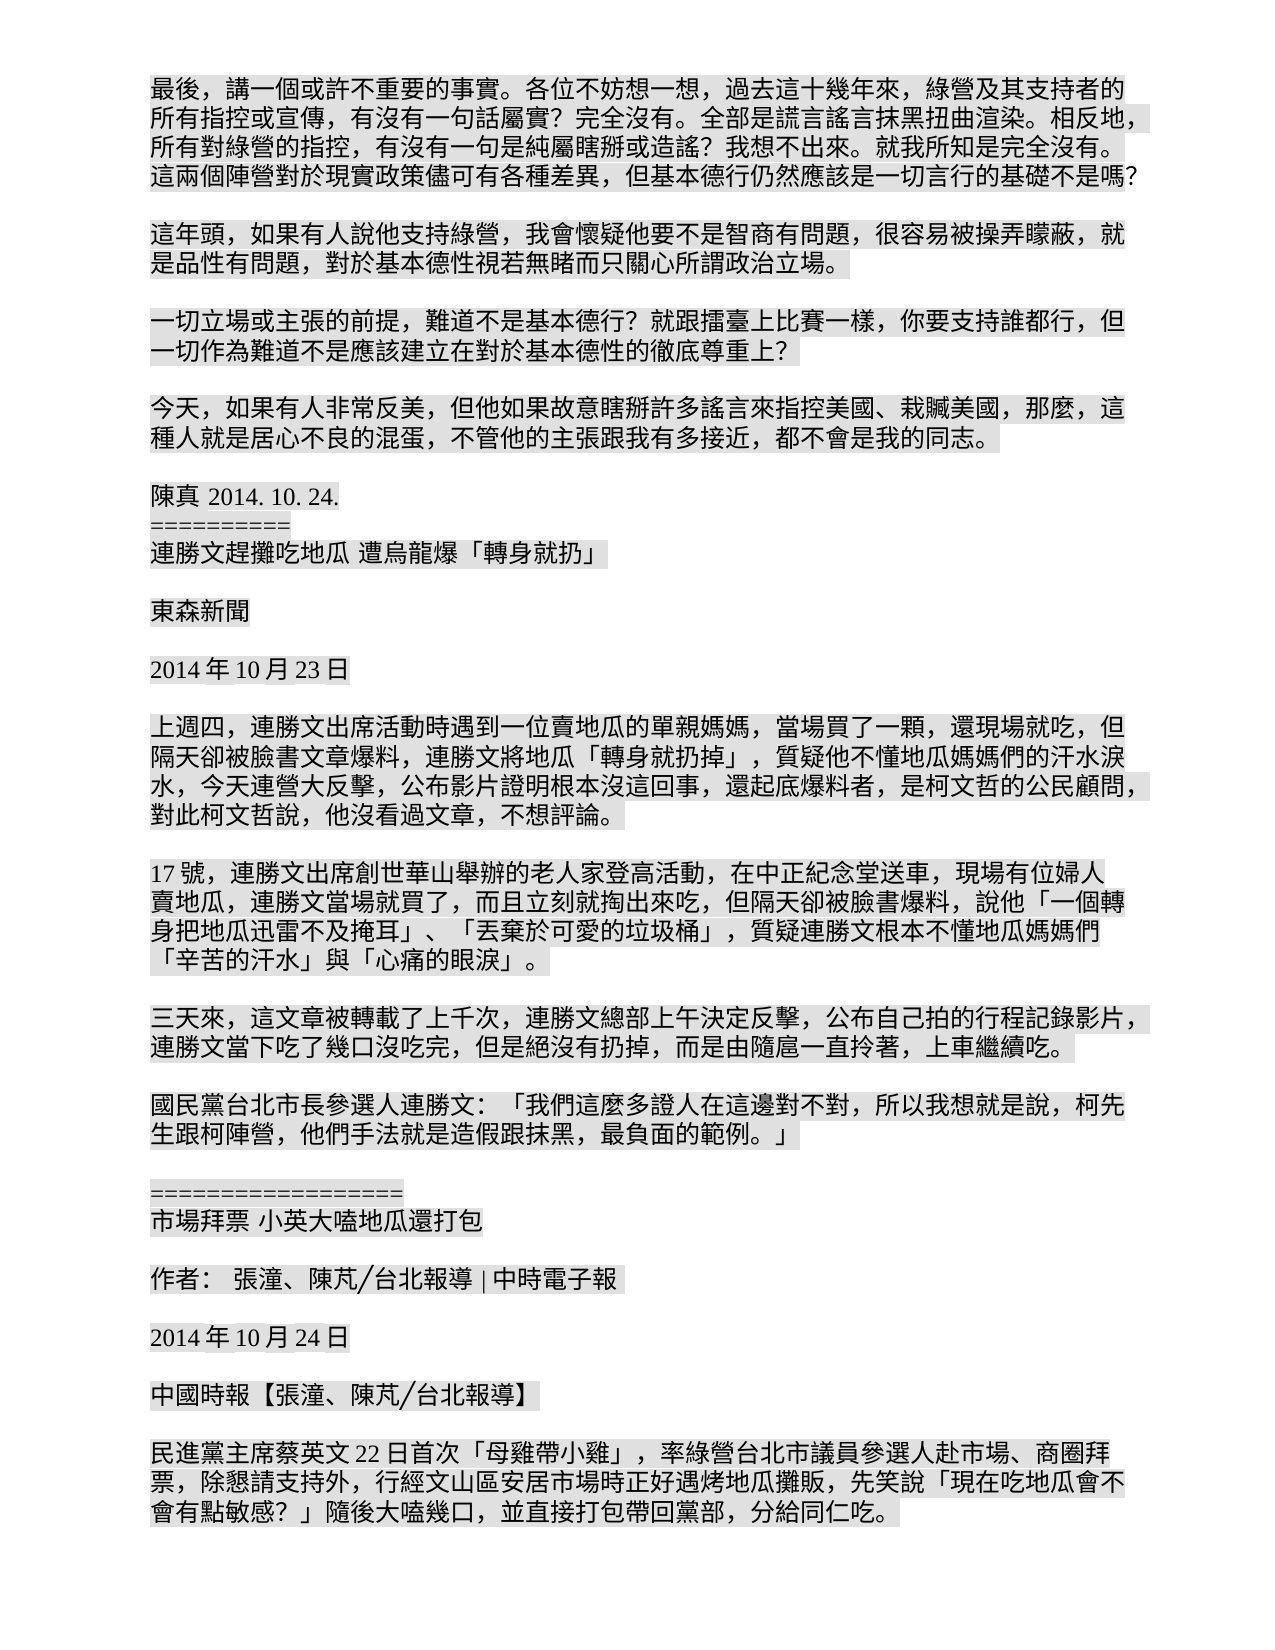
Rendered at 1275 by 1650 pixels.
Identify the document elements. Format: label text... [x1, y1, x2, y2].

text （續） 之前提過幾次，在阿扁形象最清新、最有理想、聲望最高、最受人們愛戴的時期，我一直寫文章批評他是 ‘’天下第一大壞蛋‘’。許多人心裡想，大家都說他優秀清新得不得了，為人民打拼，犧牲奉獻，既刻苦又耐勞，簡直就像聖人，為何獨獨你一直說他是最壞的政客？以為我手上必然握有阿扁的內幕黑資料，於是紛紛跑來跟我打聽。 其實我哪來什麼黑資料。若要說內幕倒也不是內幕，頂多就只是他有幾次出狀況，我剛好人都在他身旁。 比方說大約1985年或更早，確切年代我不記得了，阿扁出來選台南縣長，毫無勝算。可是，就在投票前幾天，在幾場公辦及私辦政見會上，突然對外放消息說阿扁被國民黨下毒了。群眾一聽，自然群情激憤，萬惡的國民黨，幹你祖宗十八代。群眾的反應自然就是這樣。 可是，阿扁剛剛不是還好好的嗎？氣定神閒，健步如飛，他幾時中了什麼毒？不久之後，喔咿喔咿……救護車來了。阿扁躺在擔架上，還吊著點滴，被抬上講台，氣如游絲，對著麥克風講了幾句類似 ‘’革命尚未成功，同志仍須努力，我阿扁一個人犧牲算什麼？‘’ 其中最盛大的一次是在投票前夕最後一場自辦政見會上，阿扁照樣躺在擔架上，吊著點滴進場，我人就在他身邊，其實我那時也不知道他是不是真的中毒，只是醫學常識告訴我不太像。記得那一天，現場五萬群眾整個沸騰，有的淚流滿面，有的痛哭失聲，有的髒話連篇，有的揚言要揭竿起義，為阿扁報仇，為台灣人爭一口氣。 不過，我得承認，我在當時雖不相信所謂下毒，但心裡想，也許阿扁真的吃壞肚子，所以暗自懷疑國民黨下毒。但是，話說回來，當時阿扁的票就算乘以兩倍也還是輸給國民黨的候選人，對方既然穩贏，他何必去把你毒死？就好像台南這位賴什麼的，會去毒死黃秀霜嗎？用肚臍想也知道。 我對阿扁的負面評價不是在他這時依然無人聞問的階段，而是在他幾年後大約1990年之後，逐漸成為萬人擁戴的政治明星時，我才逐漸看清他的作為背後的盤算與心機。 我的判斷並不是來自於任何內幕，而純粹來自一般大家都知道的一些所謂小事。在我看來，這些事並不小，道德判斷並不是看事情本身的大小。法律有法律的判準，道德有道德的判準。一個人耍心機，機關算盡，操弄扭曲，乃至滿口謠言謊言，並不一定犯法，但卻十足道德卑劣。 我看前一貼文中央日報提到什麼地瓜事件，以及最近四處流傳什麼吃地瓜，看不懂是在說什麼。後來查了一下就懂了。原來又是抹黑造謠，虛構一個什麼可憐的婦人靠賣地瓜維持生計。在路上遇見連勝文，請他買個地瓜或請他吃個地瓜，然後，這個婦人隔天就發表匿名文章爆料說連勝文「一個轉身就把地瓜迅雷不及掩耳地丟棄於可愛的垃圾桶」，質疑連勝文根本不懂地瓜媽媽們「辛苦的汗水」與「心痛的眼淚」，幾天來，這文章被四處流傳，指控連勝文之卑劣、對弱勢者的不屑云云。 還好連勝文當時的行程有錄影，證實這一切全是造謠。而且這個造謠者正是柯文哲的助選團成員，一個什麼碗糕公民團體。 這還不夠齷齪，當這一切自導自演的謠言被拆穿之後，綠營不但沒有任何道歉，而且姓蔡的那個女政客竟然還故意帶頭吃地瓜，進一步來抹黑對方的形象。吃地瓜當然不違法，但藉由第三者的造謠來炒作，藉以抹黑對方，這種居心卻十分可鄙。 我以前總是說阿扁的壞是空前絕後，事實上我錯了。空前的確是空前，但一點也不絕後。跟時下這一堆似乎缺乏任何道德信念、整天以造謠抹黑操弄扭曲為業的投機政客相比，阿扁的品性已經算是不錯了。 二、三十年前，如果你告訴我，有一天，你跟許多人的一切痛苦代價，反而只是讓一些混蛋人渣收割，藉以謀取權位私利，然後整個社會比過去更腐敗更卑鄙，我大概會很難相信。但歷史似乎就是這樣，比小說還更戲劇化。 柏楊常感嘆，我們從歷史中學到的教訓就是：‘’我們不可能從歷史中學到教訓。‘’ 以為以後歷史會還你一個什麼公道的人，就別做白日夢了。歷史沒把你丟進垃圾桶搞得臭不可聞甚且禍延子孫就該偷笑了。歷史就是歷史，歷史是 “任權勢者打扮的小姑娘”。 現實上，我看不出來任何指望。但我始終依舊相信善惡本身不會因為現實上的勝王敗寇而扭曲其內在本質，而這恰恰也彰顯了善惡美醜的根本價值。如果善必然導向現實上的名利雙收，那麼世界上就沒有惡這回事，沒有人要做壞事了。 最後，講一個或許不重要的事實。各位不妨想一想，過去這十幾年來，綠營及其支持者的所有指控或宣傳，有沒有一句話屬實？完全沒有。全部是謊言謠言抹黑扭曲渲染。相反地，所有對綠營的指控，有沒有一句是純屬瞎掰或造謠？我想不出來。就我所知是完全沒有。這兩個陣營對於現實政策儘可有各種差異，但基本德行仍然應該是一切言行的基礎不是嗎？ 這年頭，如果有人說他支持綠營，我會懷疑他要不是智商有問題，很容易被操弄矇蔽，就是品性有問題，對於基本德性視若無睹而只關心所謂政治立場。 一切立場或主張的前提，難道不是基本德行？就跟擂臺上比賽一樣，你要支持誰都行，但一切作為難道不是應該建立在對於基本德性的徹底尊重上？ 今天，如果有人非常反美，但他如果故意瞎掰許多謠言來指控美國、栽贓美國，那麼，這種人就是居心不良的混蛋，不管他的主張跟我有多接近，都不會是我的同志。 陳真 2014. 10. 24. ========== 連勝文趕攤吃地瓜 遭烏龍爆「轉身就扔」 東森新聞 2014年10月23日 上週四，連勝文出席活動時遇到一位賣地瓜的單親媽媽，當場買了一顆，還現場就吃，但隔天卻被臉書文章爆料，連勝文將地瓜「轉身就扔掉」，質疑他不懂地瓜媽媽們的汗水淚水，今天連營大反擊，公布影片證明根本沒這回事，還起底爆料者，是柯文哲的公民顧問，對此柯文哲說，他沒看過文章，不想評論。 17號，連勝文出席創世華山舉辦的老人家登高活動，在中正紀念堂送車，現場有位婦人賣地瓜，連勝文當場就買了，而且立刻就掏出來吃，但隔天卻被臉書爆料，說他「一個轉身把地瓜迅雷不及掩耳」、「丟棄於可愛的垃圾桶」，質疑連勝文根本不懂地瓜媽媽們「辛苦的汗水」與「心痛的眼淚」。 三天來，這文章被轉載了上千次，連勝文總部上午決定反擊，公布自己拍的行程記錄影片，連勝文當下吃了幾口沒吃完，但是絕沒有扔掉，而是由隨扈一直拎著，上車繼續吃。 國民黨台北市長參選人連勝文：「我們這麼多證人在這邊對不對，所以我想就是說，柯先生跟柯陣營，他們手法就是造假跟抹黑，最負面的範例。」 ================== 市場拜票 小英大嗑地瓜還打包 作者： 張潼、陳芃╱台北報導 | 中時電子報 2014年10月24日 中國時報【張潼、陳芃╱台北報導】 民進黨主席蔡英文22日首次「母雞帶小雞」，率綠營台北市議員參選人赴市場、商圈拜票，除懇請支持外，行經文山區安居市場時正好遇烤地瓜攤販，先笑說「現在吃地瓜會不會有點敏感？」隨後大嗑幾口，並直接打包帶回黨部，分給同仁吃。 [150, 75, 1125, 1527]
